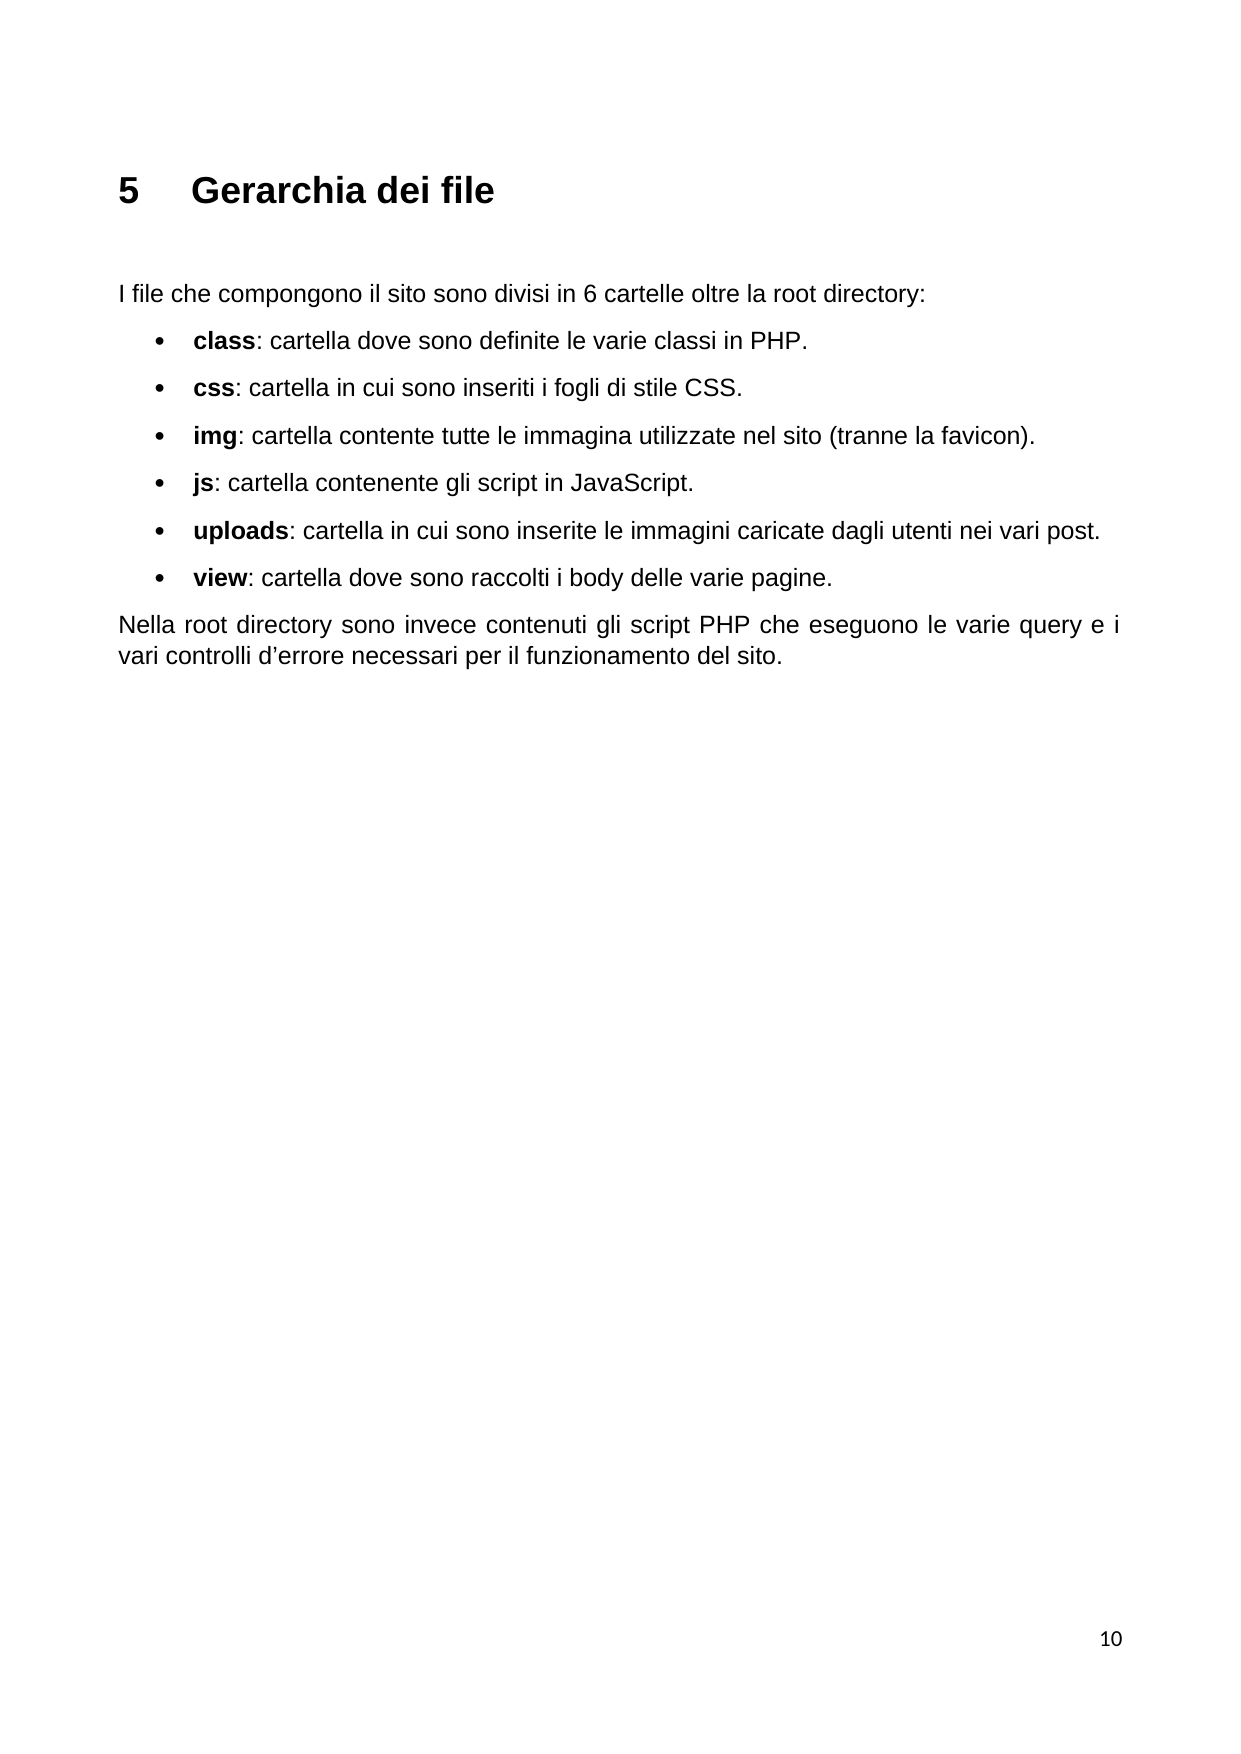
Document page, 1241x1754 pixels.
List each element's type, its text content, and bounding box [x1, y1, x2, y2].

list uploads: cartella in cui sono inserite le immagini caricate dagli utenti nei vari post. [156, 516, 1122, 544]
list img: cartella contente tutte le immagina utilizzate nel sito (tranne la favicon). [156, 421, 1122, 449]
text Nella root directory sono invece contenuti gli script PHP che eseguono le varie query e i vari controlli d’errore necessari per il funzionamento del sito. [118, 610, 1122, 670]
list css: cartella in cui sono inseriti i fogli di stile CSS. [156, 373, 1122, 402]
list class: cartella dove sono definite le varie classi in PHP. [156, 326, 1122, 355]
list js: cartella contenente gli script in JavaScript. [156, 468, 1122, 497]
text 5 Gerarchia dei file [118, 168, 1122, 212]
text I file che compongono il sito sono divisi in 6 cartelle oltre la root directory: [118, 279, 1122, 307]
list view: cartella dove sono raccolti i body delle varie pagine. [156, 563, 1122, 592]
